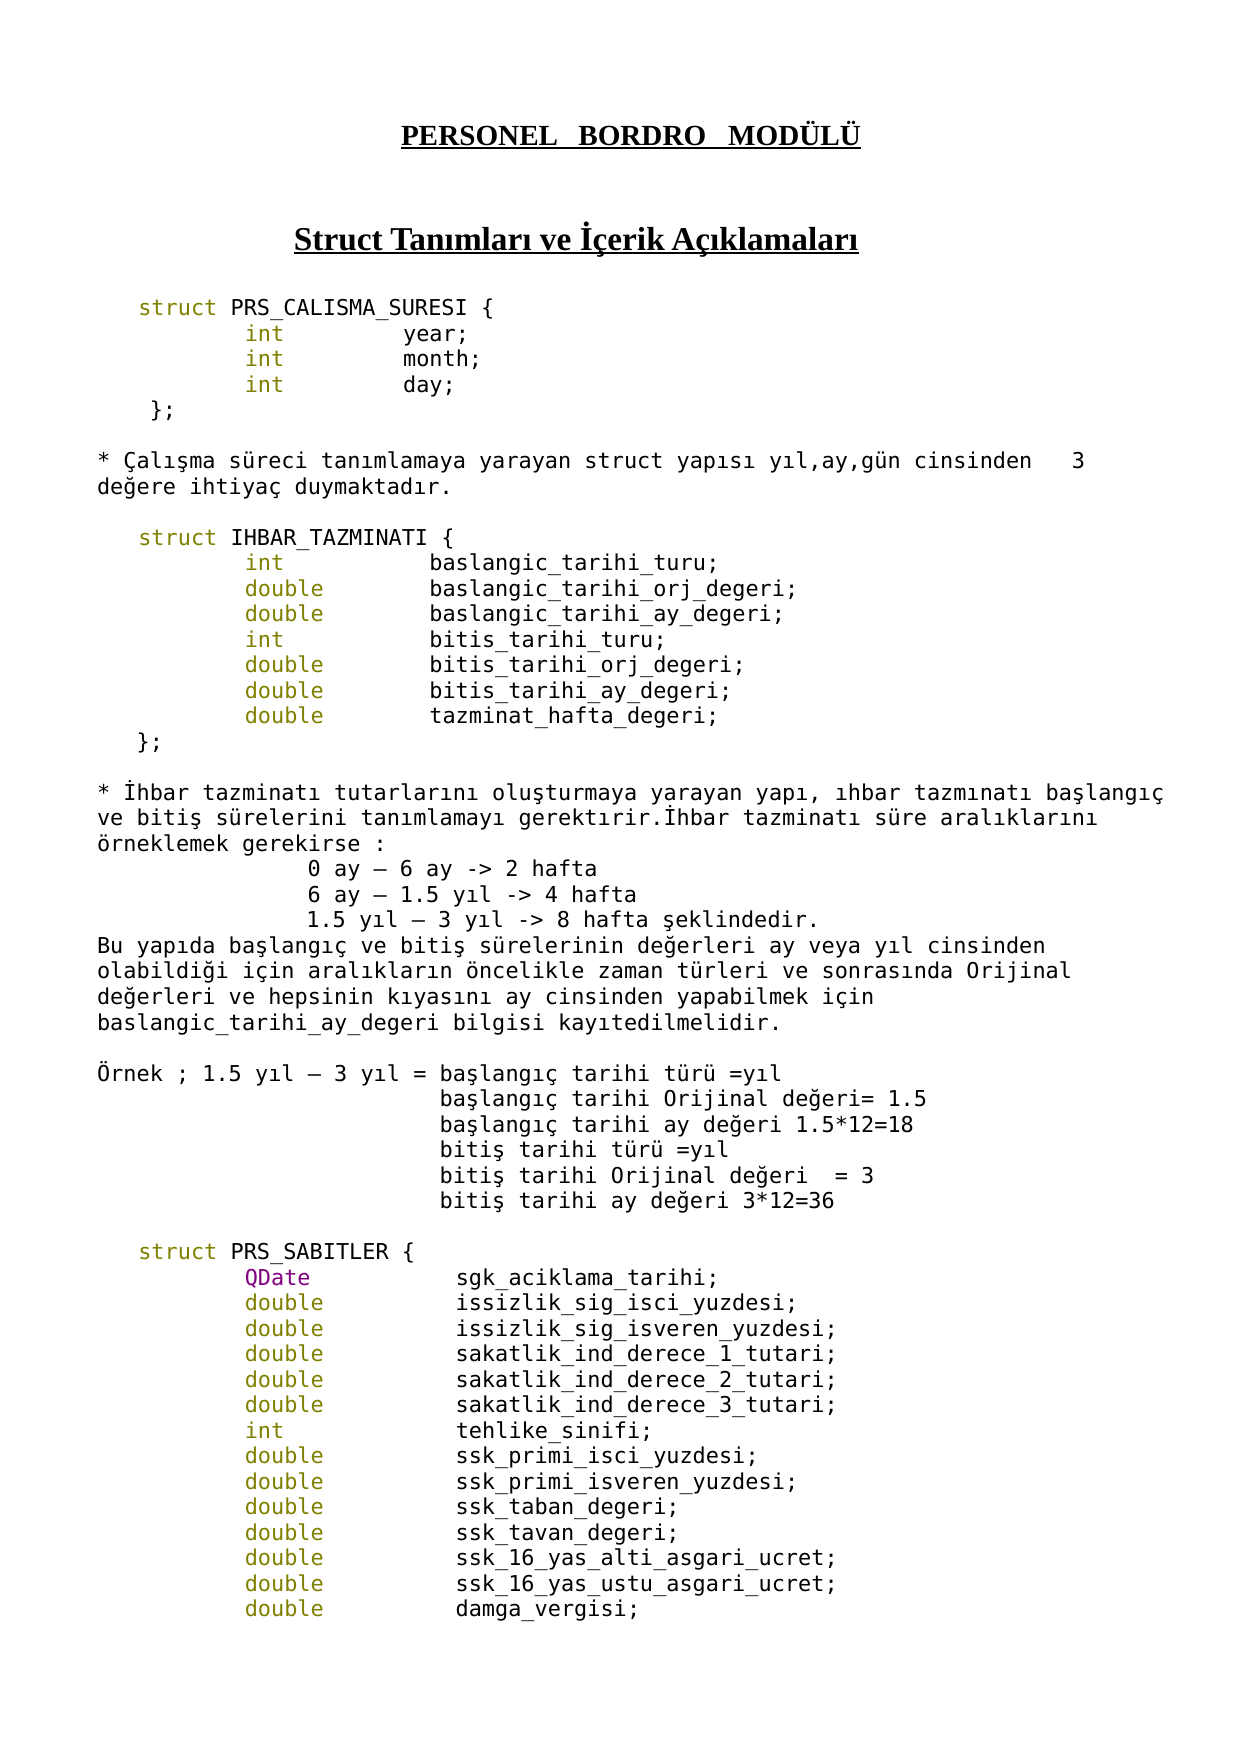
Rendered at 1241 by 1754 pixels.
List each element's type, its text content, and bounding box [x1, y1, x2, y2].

text 0 ay – 6 ay -> 2 hafta [294, 857, 1165, 882]
text bitiş tarihi türü =yıl [97, 1137, 1165, 1163]
text ve bitiş sürelerini tanımlamayı gerektırir.İhbar tazminatı süre aralıklarını örneklemek gerekirse : [97, 806, 1165, 857]
text int day; [97, 372, 1165, 397]
text Struct Tanımları ve İçerik Açıklamaları [294, 219, 1165, 257]
text double ssk_taban_degeri; [97, 1494, 1165, 1520]
text struct IHBAR_TAZMINATI { [138, 525, 1165, 550]
text Bu yapıda başlangıç ve bitiş sürelerinin değerleri ay veya yıl cinsinden olabildiği için aralıkların öncelikle zaman türleri ve sonrasında Orijinal değerleri ve hepsinin kıyasını ay cinsinden yapabilmek için baslangic_tarihi_ay_degeri bilgisi kayıtedilmelidir. [97, 933, 1165, 1035]
text int tehlike_sinifi; [97, 1418, 1165, 1443]
text int year; [97, 321, 1165, 346]
text * Çalışma süreci tanımlamaya yarayan struct yapısı yıl,ay,gün cinsinden 3 değere ihtiyaç duymaktadır. [97, 448, 1165, 499]
text double ssk_tavan_degeri; [97, 1520, 1165, 1545]
text double sakatlik_ind_derece_1_tutari; [97, 1341, 1165, 1367]
text int bitis_tarihi_turu; [97, 627, 1165, 652]
text bitiş tarihi Orijinal değeri = 3 [97, 1163, 1165, 1188]
text double bitis_tarihi_orj_degeri; [97, 652, 1165, 678]
text double ssk_primi_isveren_yuzdesi; [97, 1469, 1165, 1494]
text Örnek ; 1.5 yıl – 3 yıl = başlangıç tarihi türü =yıl [97, 1061, 1165, 1086]
text double sakatlik_ind_derece_3_tutari; [97, 1392, 1165, 1418]
text double sakatlik_ind_derece_2_tutari; [97, 1367, 1165, 1392]
text int month; [97, 346, 1165, 372]
text PERSONEL BORDRO MODÜLÜ [97, 118, 1165, 152]
text struct PRS_CALISMA_SURESI { [138, 295, 1165, 321]
text }; [97, 729, 1165, 754]
text double ssk_16_yas_ustu_asgari_ucret; [97, 1571, 1165, 1596]
text * İhbar tazminatı tutarlarını oluşturmaya yarayan yapı, ıhbar tazmınatı başlangıç [97, 780, 1165, 806]
text başlangıç tarihi Orijinal değeri= 1.5 [97, 1086, 1165, 1112]
text double issizlik_sig_isci_yuzdesi; [97, 1290, 1165, 1316]
text }; [97, 397, 1165, 423]
text struct PRS_SABITLER { [138, 1239, 1165, 1264]
text double baslangic_tarihi_ay_degeri; [97, 601, 1165, 627]
text double issizlik_sig_isveren_yuzdesi; [97, 1316, 1165, 1341]
text QDate sgk_aciklama_tarihi; [97, 1264, 1165, 1290]
text 1.5 yıl – 3 yıl -> 8 hafta şeklindedir. [95, 908, 1165, 933]
text double bitis_tarihi_ay_degeri; [97, 678, 1165, 703]
text double damga_vergisi; [97, 1596, 1165, 1622]
text double ssk_primi_isci_yuzdesi; [97, 1443, 1165, 1469]
text double tazminat_hafta_degeri; [97, 703, 1165, 729]
text bitiş tarihi ay değeri 3*12=36 [97, 1188, 1165, 1214]
text başlangıç tarihi ay değeri 1.5*12=18 [97, 1112, 1165, 1137]
text double ssk_16_yas_alti_asgari_ucret; [97, 1545, 1165, 1571]
text double baslangic_tarihi_orj_degeri; [97, 576, 1165, 601]
text int baslangic_tarihi_turu; [97, 550, 1165, 576]
text 6 ay – 1.5 yıl -> 4 hafta [294, 882, 1165, 908]
